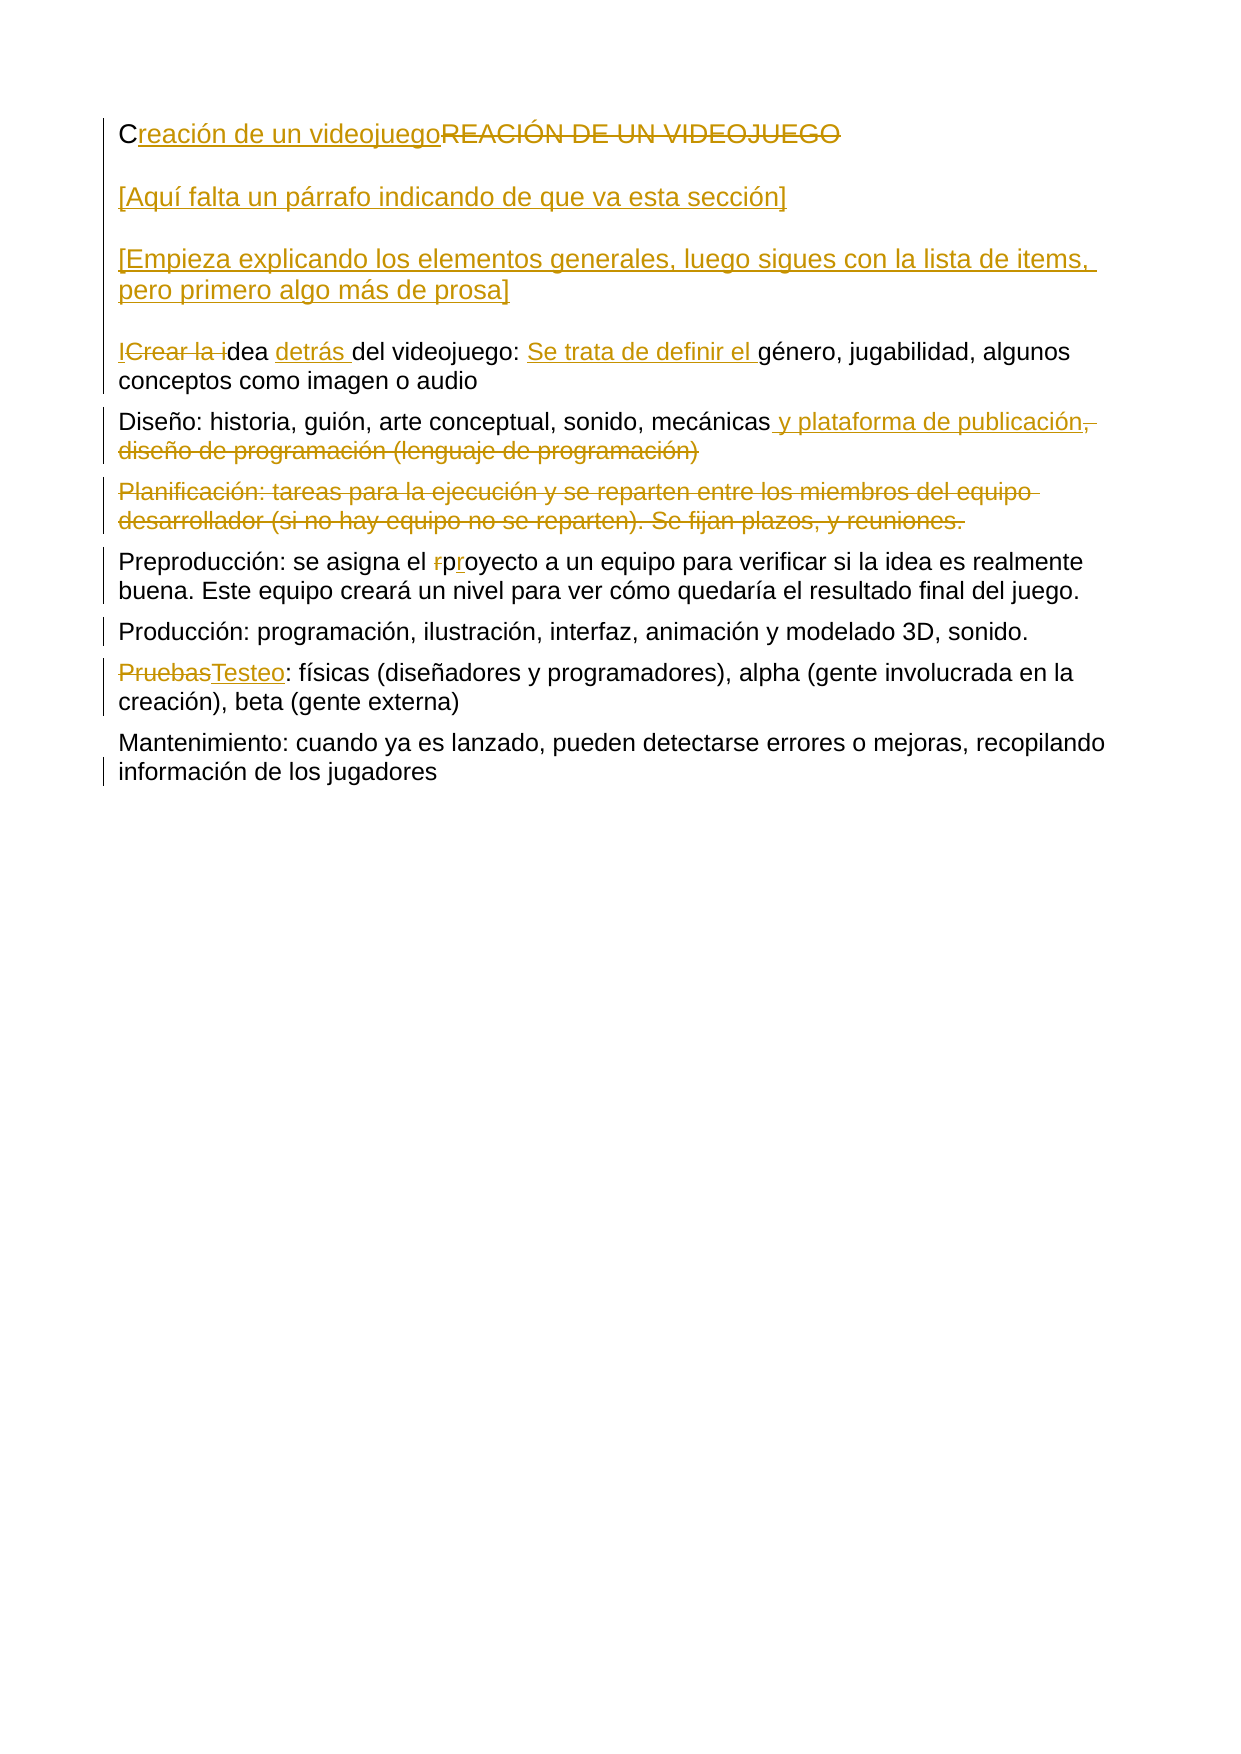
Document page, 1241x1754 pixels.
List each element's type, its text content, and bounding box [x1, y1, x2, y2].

text [Empieza explicando los elementos generales, luego sigues con la lista de items, pero primero algo más de prosa] [118, 243, 1122, 306]
text [Aquí falta un párrafo indicando de que va esta sección] [118, 181, 1122, 212]
text Idea detrás del videojuego: Se trata de definir el género, jugabilidad, algunos conceptos como imagen o audio [118, 337, 1122, 394]
text Preproducción: se asigna el proyecto a un equipo para verificar si la idea es realmente buena. Este equipo creará un nivel para ver cómo quedaría el resultado final del juego. [118, 547, 1122, 604]
text Diseño: historia, guión, arte conceptual, sonido, mecánicas y plataforma de publicación [118, 407, 1122, 464]
text Mantenimiento: cuando ya es lanzado, pueden detectarse errores o mejoras, recopilando información de los jugadores [118, 728, 1122, 786]
text Creación de un videojuego [118, 118, 1122, 149]
text Testeo: físicas (diseñadores y programadores), alpha (gente involucrada en la creación), beta (gente externa) [118, 658, 1122, 716]
text Producción: programación, ilustración, interfaz, animación y modelado 3D, sonido. [118, 617, 1122, 646]
